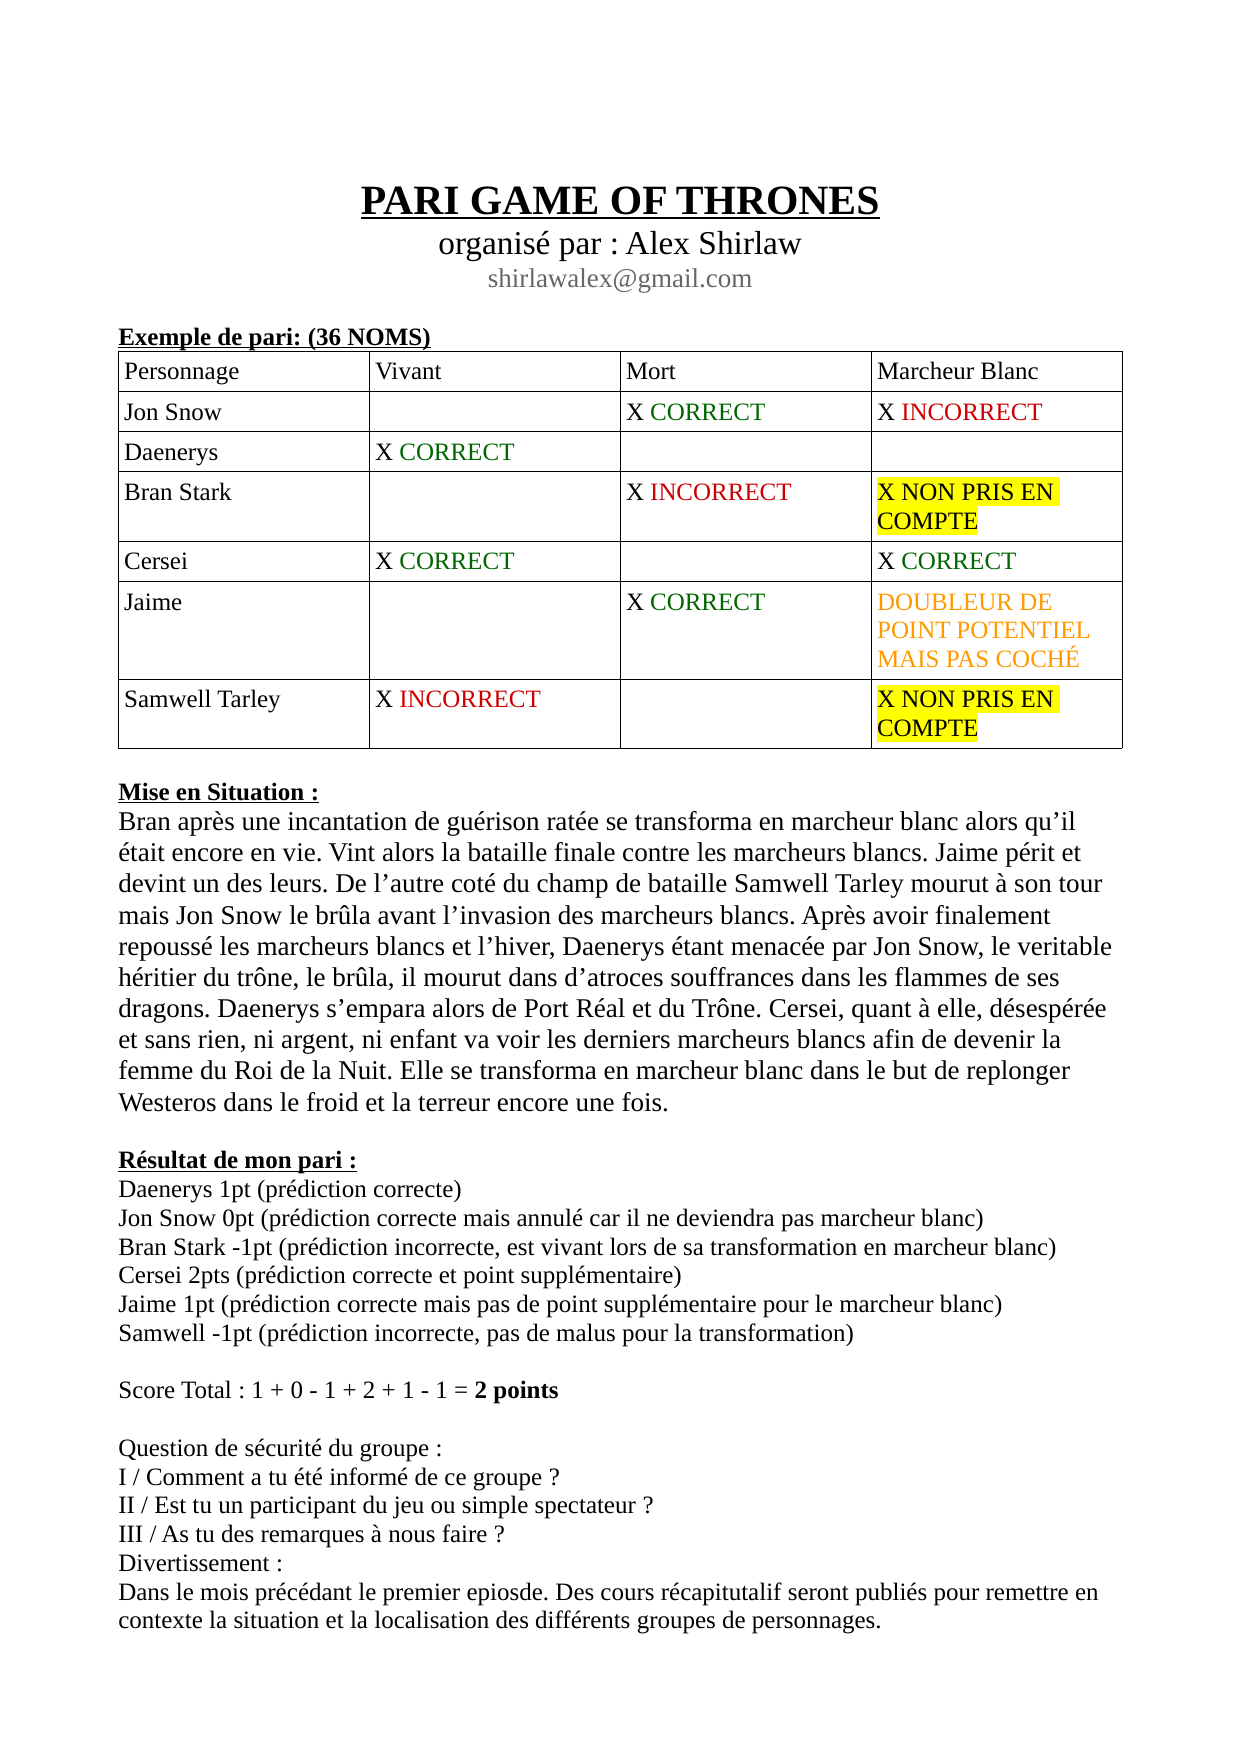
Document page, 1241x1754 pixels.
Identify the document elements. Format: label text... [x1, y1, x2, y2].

table_cell X CORRECT [370, 542, 620, 581]
table_cell [621, 432, 871, 471]
table_cell [370, 582, 620, 679]
table_cell X CORRECT [370, 432, 620, 471]
table_cell Bran Stark [119, 472, 369, 541]
text shirlawalex@gmail.com [118, 262, 1122, 293]
table_cell X INCORRECT [370, 680, 620, 748]
table_header Mort [621, 352, 871, 391]
text Divertissement : [118, 1548, 1122, 1577]
text organisé par : Alex Shirlaw [118, 223, 1122, 262]
table_cell X CORRECT [621, 582, 871, 679]
table_cell [370, 472, 620, 541]
table_cell X INCORRECT [872, 392, 1122, 431]
text Mise en Situation : [118, 777, 1122, 805]
table_cell [621, 542, 871, 581]
text Score Total : 1 + 0 - 1 + 2 + 1 - 1 = 2 points [118, 1376, 1122, 1404]
text Dans le mois précédant le premier epiosde. Des cours récapitutalif seront publiés pour remettre en contexte la situation et la localisation des différents groupes de personnages. [118, 1577, 1122, 1634]
table_cell Samwell Tarley [119, 680, 369, 748]
text Daenerys 1pt (prédiction correcte) [118, 1174, 1122, 1203]
table_cell Jon Snow [119, 392, 369, 431]
text I / Comment a tu été informé de ce groupe ? [118, 1462, 1122, 1491]
table_header Vivant [370, 352, 620, 391]
table_cell X INCORRECT [621, 472, 871, 541]
table_cell Jaime [119, 582, 369, 679]
text Samwell -1pt (prédiction incorrecte, pas de malus pour la transformation) [118, 1318, 1122, 1347]
table_cell [872, 432, 1122, 471]
text Cersei 2pts (prédiction correcte et point supplémentaire) [118, 1261, 1122, 1289]
table_header Marcheur Blanc [872, 352, 1122, 391]
table_header Personnage [119, 352, 369, 391]
table_cell Daenerys [119, 432, 369, 471]
table_cell X NON PRIS EN COMPTE [872, 680, 1122, 748]
table_cell X CORRECT [872, 542, 1122, 581]
text Exemple de pari: (36 NOMS) [118, 322, 1122, 351]
text Bran après une incantation de guérison ratée se transforma en marcheur blanc alors qu’il était encore en vie. Vint alors la bataille finale contre les marcheurs blancs. Jaime périt et devint un des leurs. De l’autre coté du champ de bataille Samwell Tarley mourut à son tour mais Jon Snow le brûla avant l’invasion des marcheurs blancs. Après avoir finalement repoussé les marcheurs blancs et l’hiver, Daenerys étant menacée par Jon Snow, le veritable héritier du trône, le brûla, il mourut dans d’atroces souffrances dans les flammes de ses dragons. Daenerys s’empara alors de Port Réal et du Trône. Cersei, quant à elle, désespérée et sans rien, ni argent, ni enfant va voir les derniers marcheurs blancs afin de devenir la femme du Roi de la Nuit. Elle se transforma en marcheur blanc dans le but de replonger Westeros dans le froid et la terreur encore une fois. [118, 805, 1122, 1117]
text Jaime 1pt (prédiction correcte mais pas de point supplémentaire pour le marcheur blanc) [118, 1289, 1122, 1318]
text III / As tu des remarques à nous faire ? [118, 1519, 1122, 1548]
text Bran Stark -1pt (prédiction incorrecte, est vivant lors de sa transformation en marcheur blanc) [118, 1232, 1122, 1261]
text Question de sécurité du groupe : [118, 1433, 1122, 1462]
text II / Est tu un participant du jeu ou simple spectateur ? [118, 1491, 1122, 1519]
text Jon Snow 0pt (prédiction correcte mais annulé car il ne deviendra pas marcheur blanc) [118, 1203, 1122, 1232]
table_cell X CORRECT [621, 392, 871, 431]
text PARI GAME OF THRONES [118, 176, 1122, 223]
table_cell [621, 680, 871, 748]
table_cell Cersei [119, 542, 369, 581]
table_cell X NON PRIS EN COMPTE [872, 472, 1122, 541]
text Résultat de mon pari : [118, 1146, 1122, 1174]
table_cell DOUBLEUR DE POINT POTENTIEL MAIS PAS COCHÉ [872, 582, 1122, 679]
table_cell [370, 392, 620, 431]
